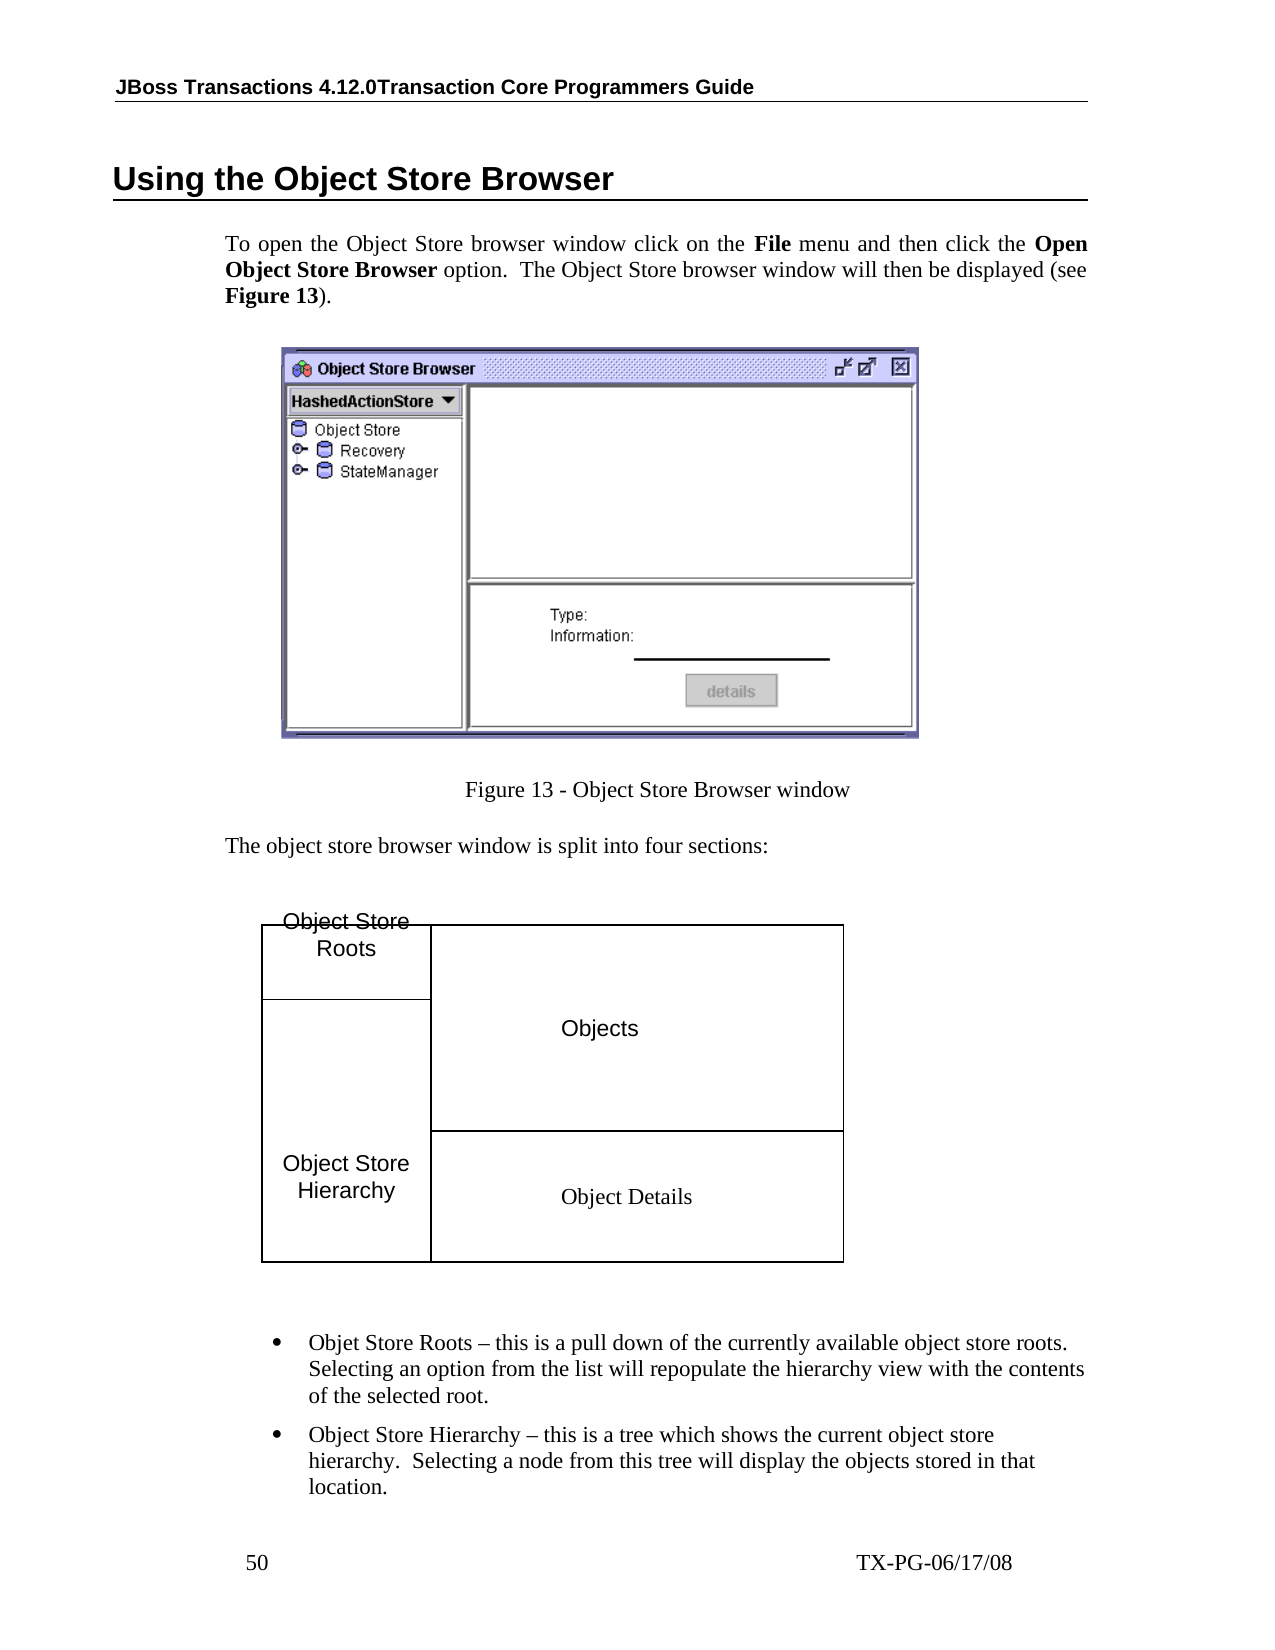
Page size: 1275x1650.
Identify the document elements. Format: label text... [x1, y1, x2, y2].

list Object Store Hierarchy – this is a tree which shows the current object store hierarchy. Selecting a node from this tree will display the objects stored in that location. [273, 1421, 1088, 1500]
text The object store browser window is split into four sections: [225, 832, 1088, 858]
subtitle Using the Object Store Browser [112, 159, 1088, 201]
text To open the Object Store browser window click on the File menu and then click the Open Object Store Browser option. The Object Store browser window will then be displayed (see Figure 13). [225, 230, 1088, 309]
list Objet Store Roots – this is a pull down of the currently available object store roots. Selecting an option from the list will repopulate the hierarchy view with the contents of the selected root. [273, 1329, 1088, 1408]
text Figure 13 - Object Store Browser window [228, 776, 1088, 803]
